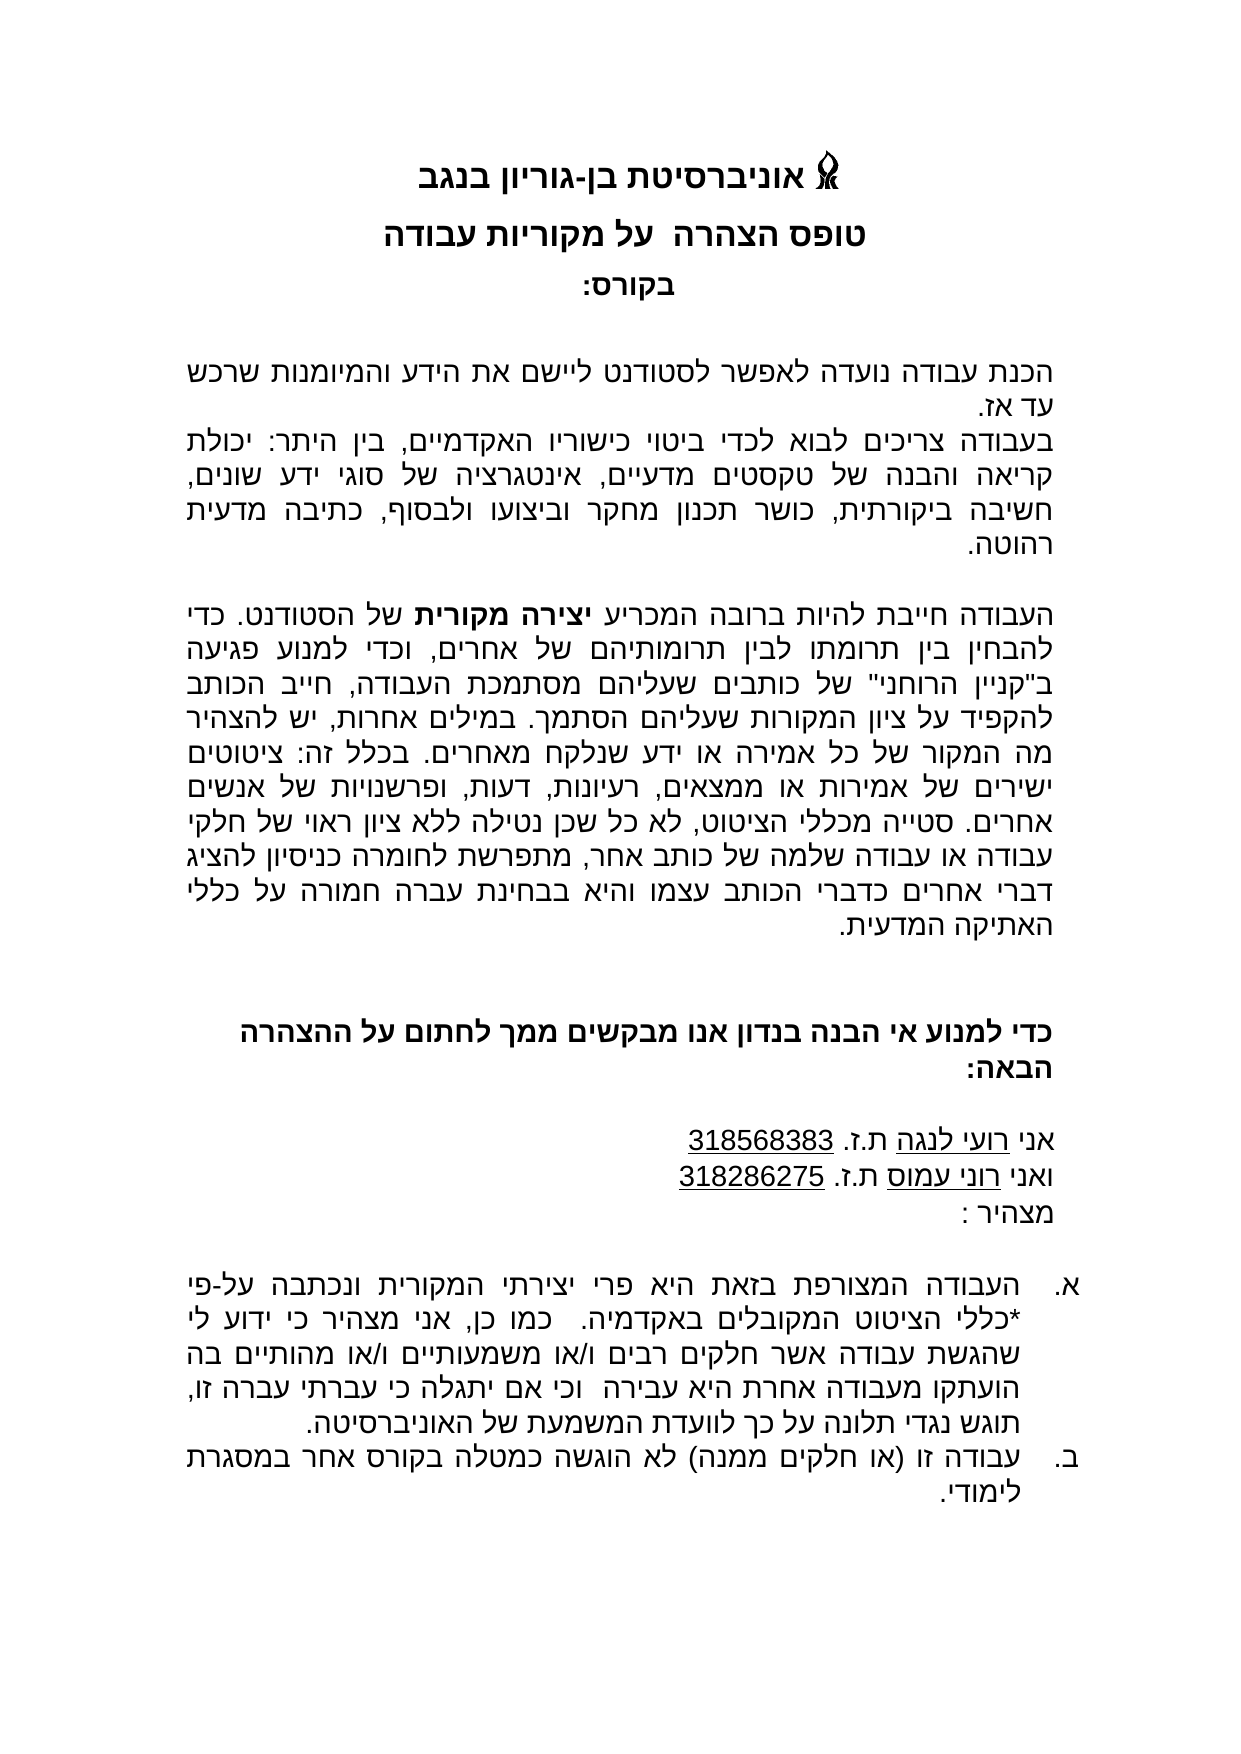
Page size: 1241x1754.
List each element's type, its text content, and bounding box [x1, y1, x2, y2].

text העבודה חייבת להיות ברובה המכריע יצירה מקורית של הסטודנט. כדי להבחין בין תרומתו לבין תרומותיהם של אחרים, וכדי למנוע פגיעה ב"קניין הרוחני" של כותבים שעליהם מסתמכת העבודה, חייב הכותב להקפיד על ציון המקורות שעליהם הסתמך. במילים אחרות, יש להצהיר מה המקור של כל אמירה או ידע שנלקח מאחרים. בכלל זה: ציטוטים ישירים של אמירות או ממצאים, רעיונות, דעות, ופרשנויות של אנשים אחרים. סטייה מכללי הציטוט, לא כל שכן נטילה ללא ציון ראוי של חלקי עבודה או עבודה שלמה של כותב אחר, מתפרשת לחומרה כניסיון להציג דברי אחרים כדברי הכותב עצמו והיא בבחינת עברה חמורה על כללי האתיקה המדעית. [186, 598, 1055, 942]
text הכנת עבודה נועדה לאפשר לסטודנט ליישם את הידע והמיומנות שרכש עד אז. [186, 355, 1055, 423]
list עבודה זו (או חלקים ממנה) לא הוגשה כמטלה בקורס אחר במסגרת לימודי. [186, 1440, 1053, 1508]
picture [814, 150, 840, 189]
text אוניברסיטת בן-גוריון בנגב [187, 150, 1051, 196]
list העבודה המצורפת בזאת היא פרי יצירתי המקורית ונכתבה על-פי *כללי הציטוט המקובלים באקדמיה. כמו כן, אני מצהיר כי ידוע לי שהגשת עבודה אשר חלקים רבים ו/או משמעותיים ו/או מהותיים בה הועתקו מעבודה אחרת היא עבירה וכי אם יתגלה כי עברתי עברה זו, תוגש נגדי תלונה על כך לוועדת המשמעת של האוניברסיטה. [186, 1268, 1053, 1439]
text בקורס: [187, 268, 1053, 302]
text טופס הצהרה על מקוריות עבודה [189, 215, 1051, 253]
text מצהיר : [187, 1196, 1055, 1229]
text בעבודה צריכים לבוא לכדי ביטוי כישוריו האקדמיים, בין היתר: יכולת קריאה והבנה של טקסטים מדעיים, אינטגרציה של סוגי ידע שונים, חשיבה ביקורתית, כושר תכנון מחקר וביצועו ולבסוף, כתיבה מדעית רהוטה. [186, 424, 1055, 561]
text כדי למנוע אי הבנה בנדון אנו מבקשים ממך לחתום על ההצהרה הבאה: [187, 1015, 1053, 1084]
text אני רועי לנגה ת.ז. 318568383 ואני רוני עמוס ת.ז. 318286275 [187, 1123, 1055, 1193]
